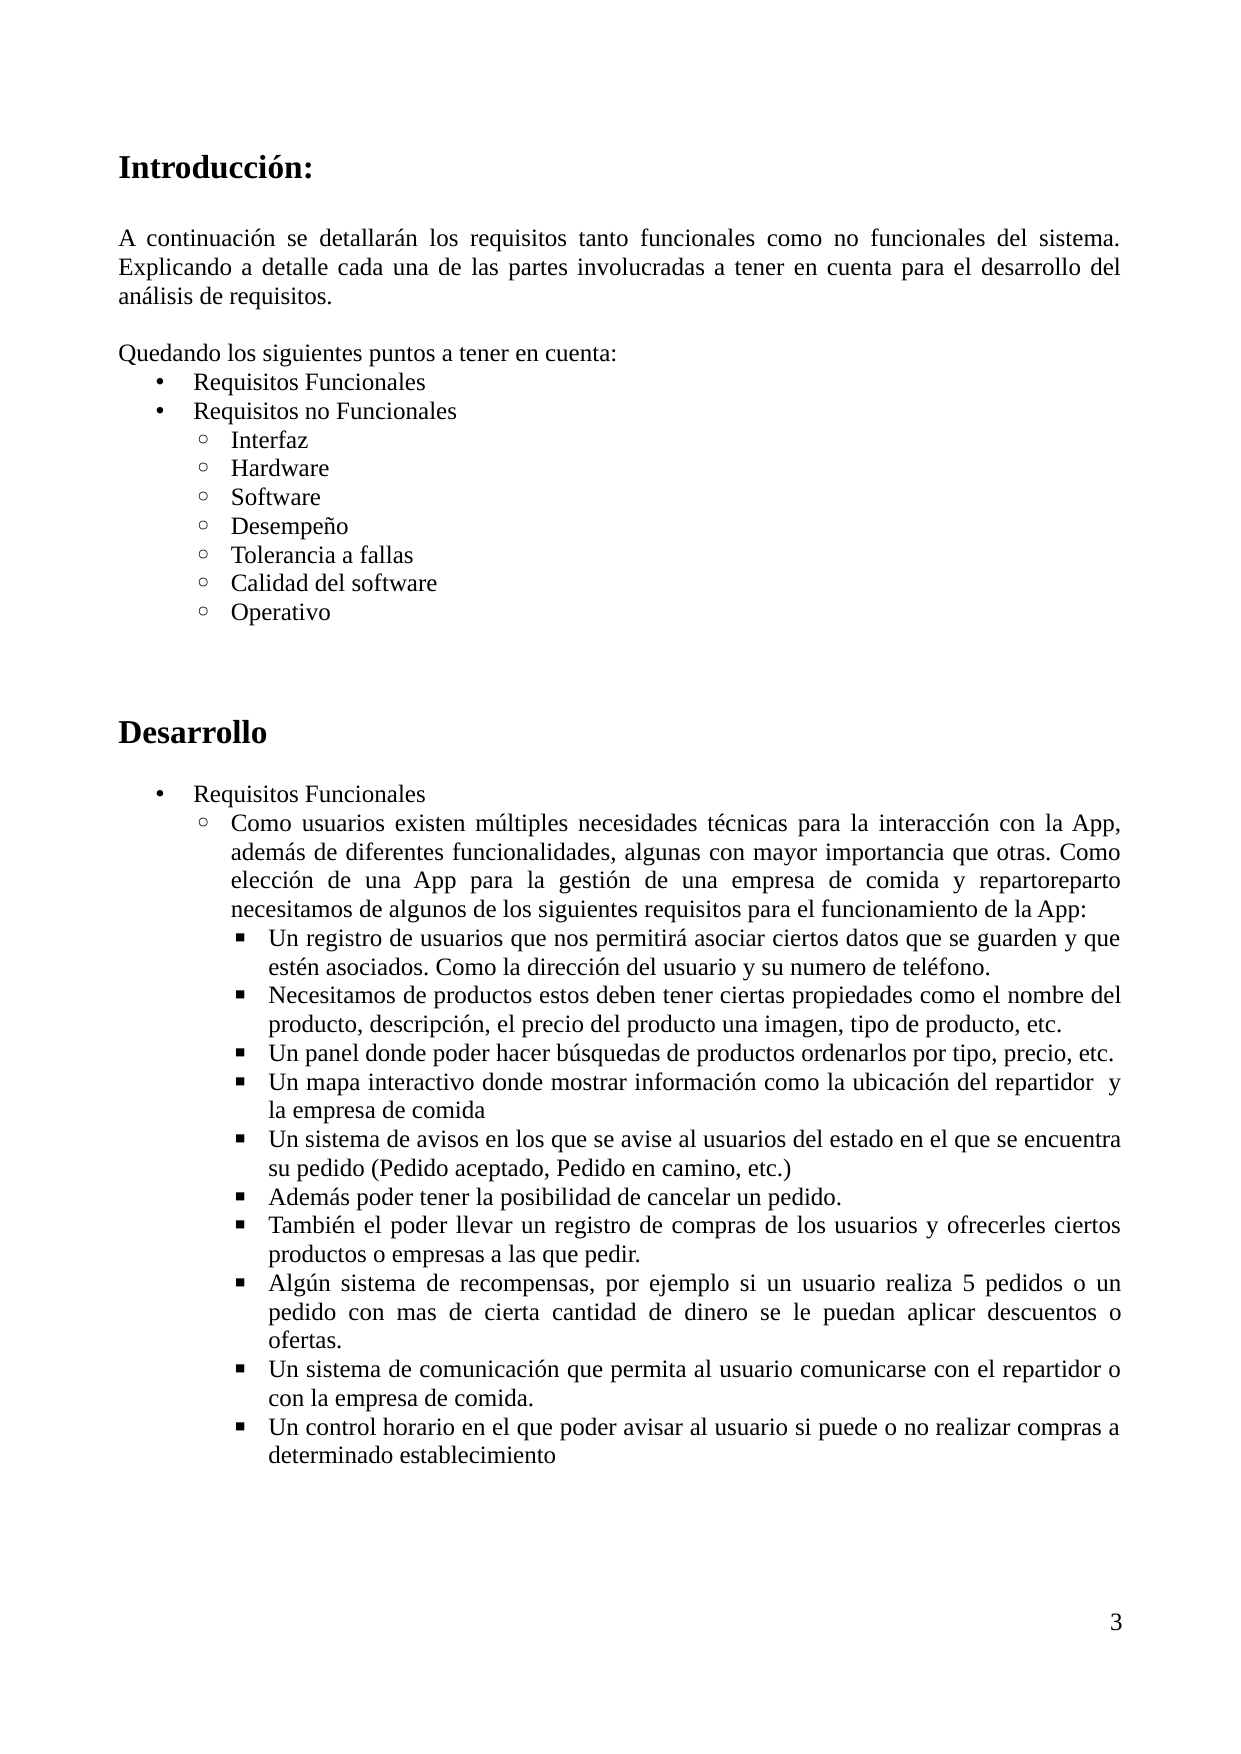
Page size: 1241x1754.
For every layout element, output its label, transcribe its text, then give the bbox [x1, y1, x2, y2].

list Tolerancia a fallas [193, 540, 1122, 568]
list Operativo [193, 597, 1122, 626]
text Introducción: [118, 147, 1122, 185]
list Software [193, 482, 1122, 511]
list Un mapa interactivo donde mostrar información como la ubicación del repartidor y la empresa de comida [231, 1067, 1122, 1124]
list Requisitos no Funcionales [156, 396, 1122, 425]
text Quedando los siguientes puntos a tener en cuenta: [118, 338, 1122, 367]
list Interfaz [193, 425, 1122, 453]
list Algún sistema de recompensas, por ejemplo si un usuario realiza 5 pedidos o un pedido con mas de cierta cantidad de dinero se le puedan aplicar descuentos o ofertas. [231, 1268, 1122, 1354]
list Desempeño [193, 511, 1122, 540]
list Un control horario en el que poder avisar al usuario si puede o no realizar compras a determinado establecimiento [231, 1412, 1122, 1469]
list Además poder tener la posibilidad de cancelar un pedido. [231, 1182, 1122, 1211]
list Un sistema de comunicación que permita al usuario comunicarse con el repartidor o con la empresa de comida. [231, 1354, 1122, 1412]
list Necesitamos de productos estos deben tener ciertas propiedades como el nombre del producto, descripción, el precio del producto una imagen, tipo de producto, etc. [231, 981, 1122, 1038]
text Desarrollo [118, 712, 1122, 751]
list Un panel donde poder hacer búsquedas de productos ordenarlos por tipo, precio, etc. [231, 1038, 1122, 1067]
list Hardware [193, 453, 1122, 482]
text A continuación se detallarán los requisitos tanto funcionales como no funcionales del sistema. Explicando a detalle cada una de las partes involucradas a tener en cuenta para el desarrollo del análisis de requisitos. [118, 223, 1122, 310]
list Calidad del software [193, 568, 1122, 597]
list Un registro de usuarios que nos permitirá asociar ciertos datos que se guarden y que estén asociados. Como la dirección del usuario y su numero de teléfono. [231, 923, 1122, 981]
list Requisitos Funcionales [156, 367, 1122, 396]
list Requisitos Funcionales [156, 779, 1122, 808]
list Como usuarios existen múltiples necesidades técnicas para la interacción con la App, además de diferentes funcionalidades, algunas con mayor importancia que otras. Como elección de una App para la gestión de una empresa de comida y repartoreparto necesitamos de algunos de los siguientes requisitos para el funcionamiento de la App: [193, 808, 1122, 923]
list Un sistema de avisos en los que se avise al usuarios del estado en el que se encuentra su pedido (Pedido aceptado, Pedido en camino, etc.) [231, 1124, 1122, 1182]
list También el poder llevar un registro de compras de los usuarios y ofrecerles ciertos productos o empresas a las que pedir. [231, 1211, 1122, 1268]
